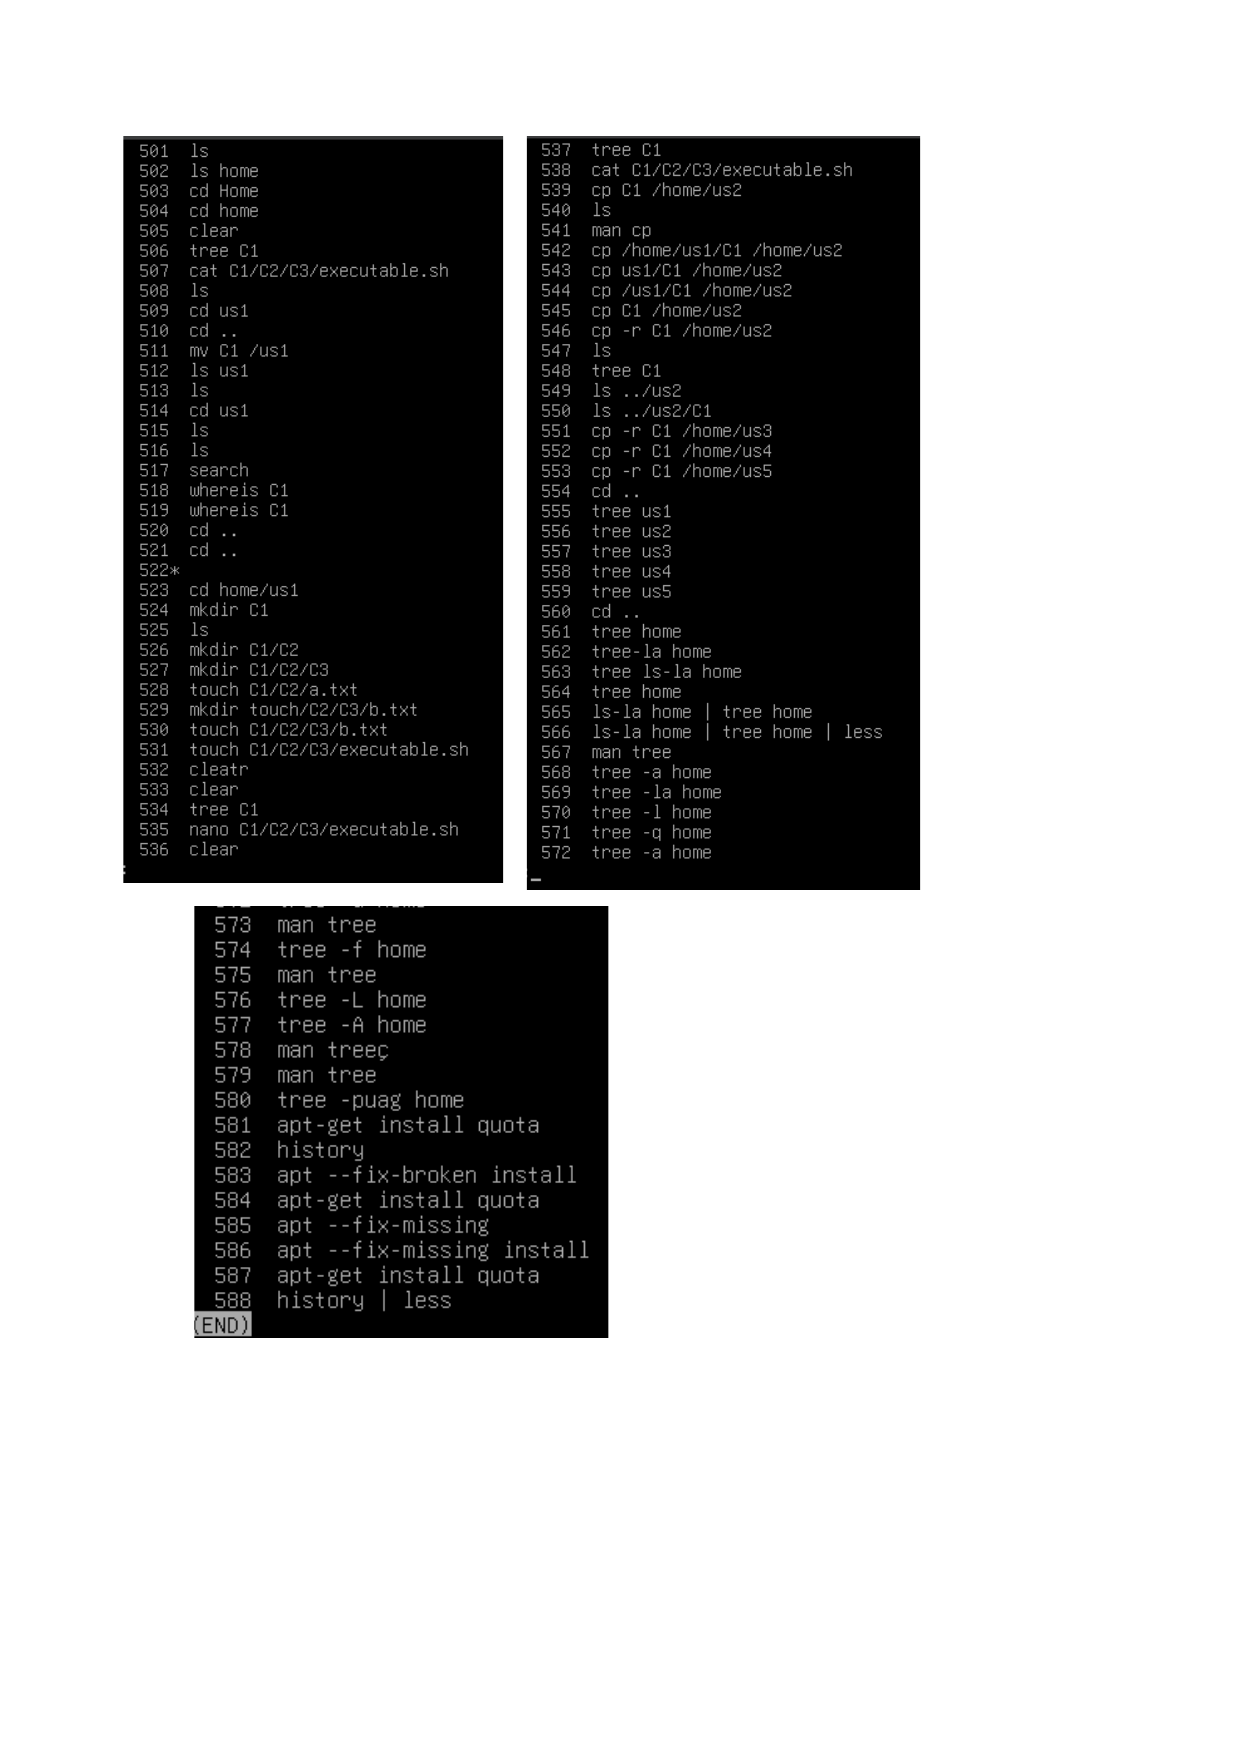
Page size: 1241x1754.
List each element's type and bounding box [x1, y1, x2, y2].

picture [526, 136, 921, 890]
picture [123, 136, 504, 883]
picture [194, 906, 609, 1338]
